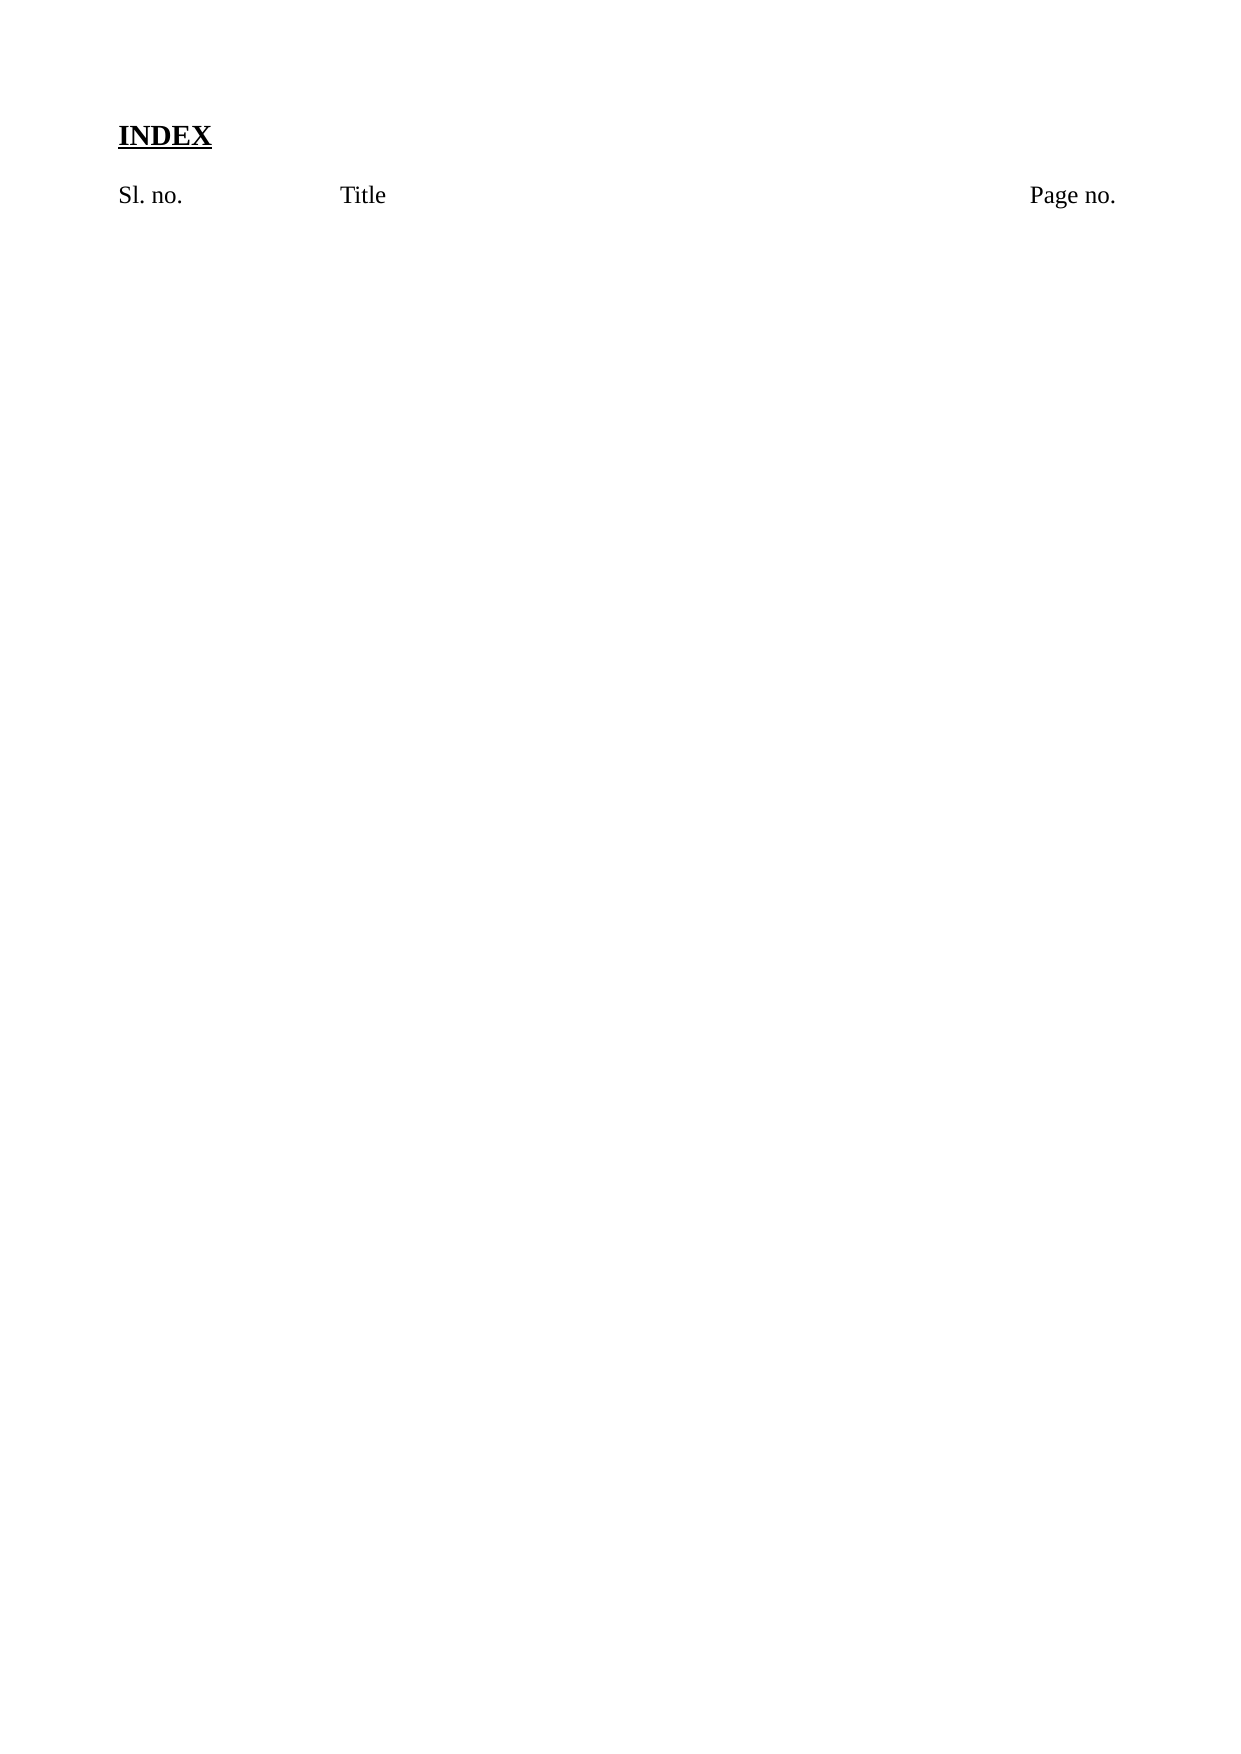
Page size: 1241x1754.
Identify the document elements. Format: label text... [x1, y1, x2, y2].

text Sl. no. Title Page no. [118, 180, 1122, 209]
text INDEX [118, 118, 1122, 152]
